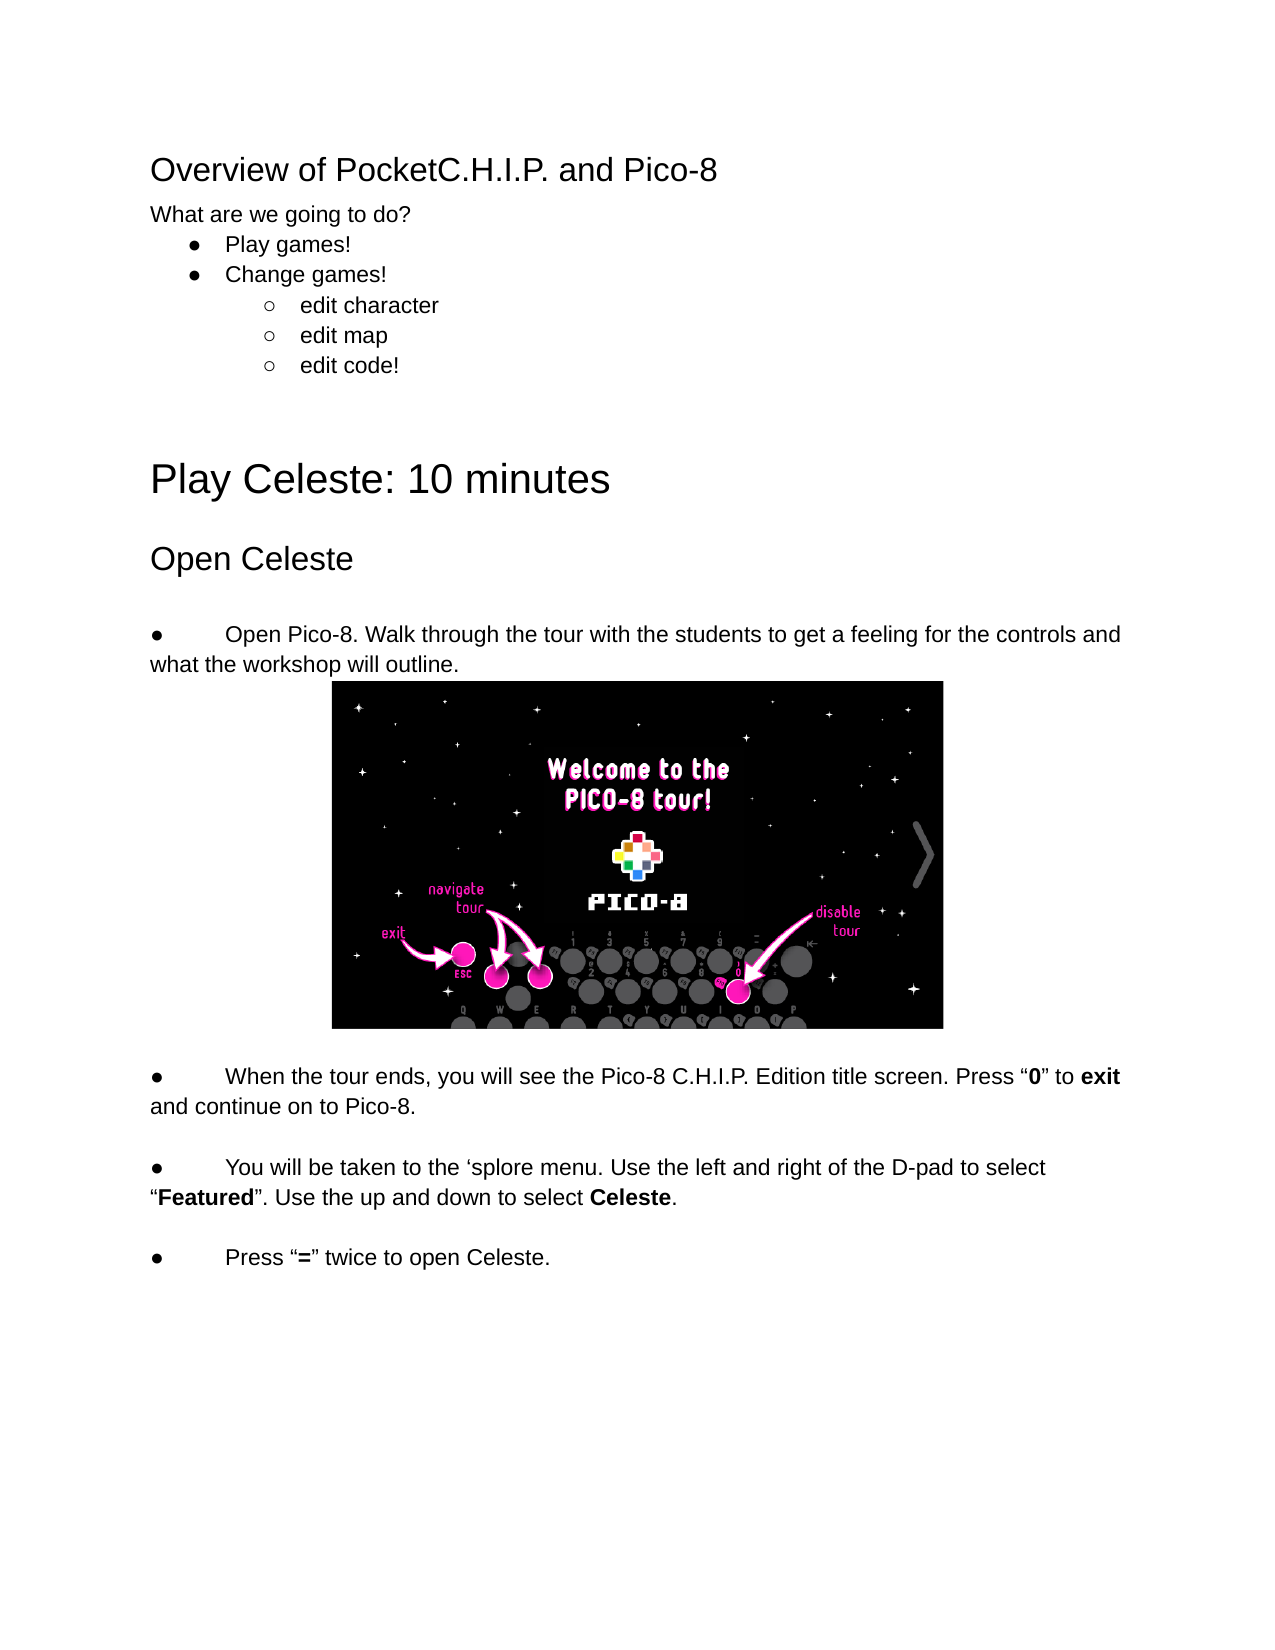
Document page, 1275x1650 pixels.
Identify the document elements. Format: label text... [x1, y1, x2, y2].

list edit map [262, 322, 1125, 348]
list edit character [262, 292, 1125, 318]
list You will be taken to the ‘splore menu. Use the left and right of the D-pad to select “Featured”. Use the up and down to select Celeste. [150, 1153, 1125, 1210]
subtitle Open Celeste [150, 539, 1125, 578]
list When the tour ends, you will see the Pico-8 C.H.I.P. Edition title screen. Press “0” to exit and continue on to Pico-8. [150, 1063, 1125, 1119]
subtitle Overview of PocketC.H.I.P. and Pico-8 [150, 150, 1125, 188]
list Change games! [187, 261, 1125, 288]
list Open Pico-8. Walk through the tour with the students to get a feeling for the controls and what the workshop will outline. [150, 621, 1125, 677]
list edit code! [262, 352, 1125, 378]
list Press “=” twice to open Celeste. [150, 1244, 1125, 1270]
subtitle Play Celeste: 10 minutes [150, 454, 1125, 502]
list Play games! [187, 231, 1125, 257]
text What are we going to do? [150, 201, 1125, 227]
picture [331, 681, 944, 1029]
